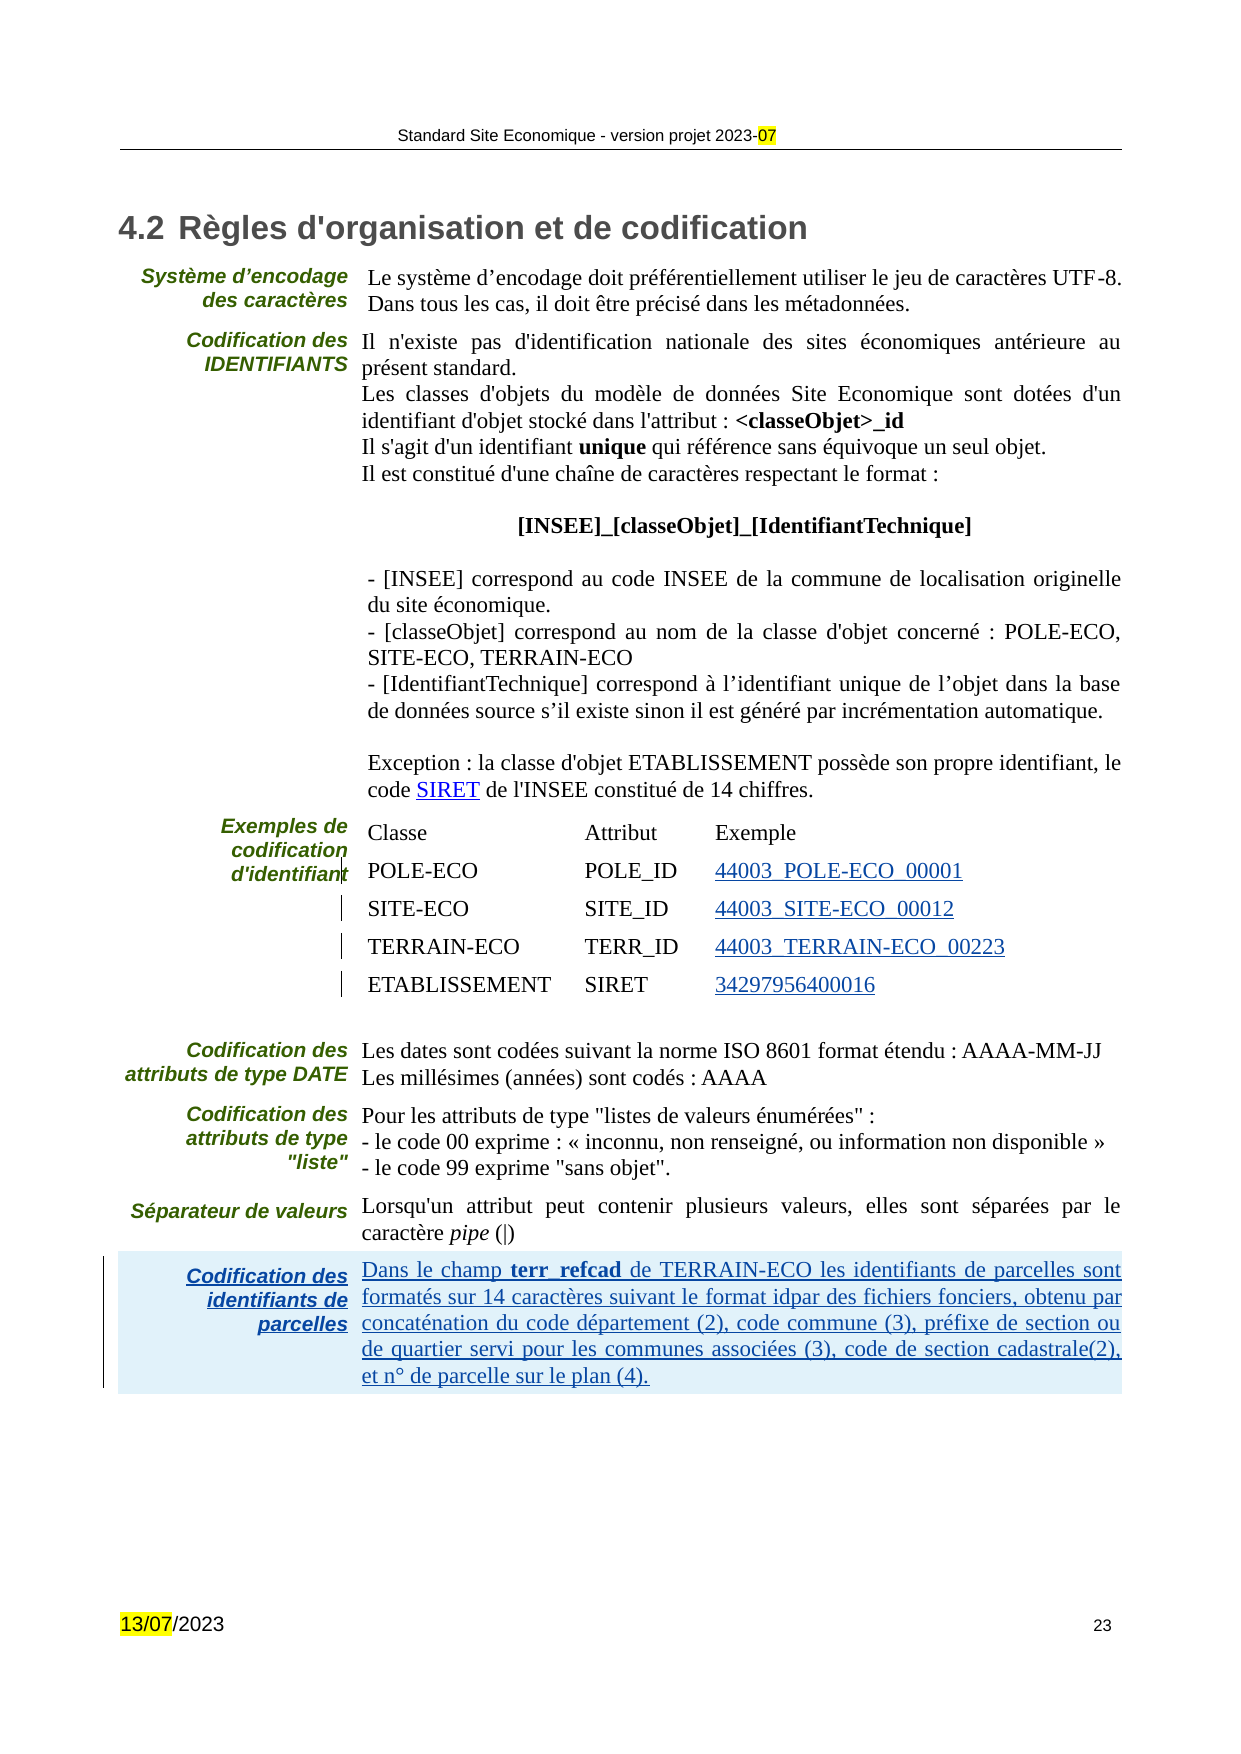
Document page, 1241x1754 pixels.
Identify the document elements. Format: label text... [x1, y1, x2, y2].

table_cell Pour les attributs de type "listes de valeurs énumérées" : - le code 00 exprime : « inconnu, non renseigné, ou information non disponible » - le code 99 exprime "sans objet". [356, 1096, 1122, 1187]
table_cell [356, 1003, 1122, 1032]
table_header Système d’encodage des caractères [118, 258, 356, 322]
table_cell TERR_ID [573, 927, 703, 965]
table_cell Codification des attributs de type "liste" [118, 1096, 356, 1187]
table_cell 44003_SITE-ECO_00012 [703, 889, 1122, 927]
subtitle Règles d'organisation et de codification [118, 208, 1122, 246]
table_cell ETABLISSEMENT [356, 965, 573, 1003]
table_header Exemple [703, 814, 1122, 851]
table_cell SIRET [573, 965, 703, 1003]
table_header Classe [356, 814, 573, 851]
table_cell 34297956400016 [703, 965, 1122, 1003]
table_cell Les dates sont codées suivant la norme ISO 8601 format étendu : AAAA-MM-JJ Les millésimes (années) sont codés : AAAA [356, 1032, 1122, 1096]
table_cell [356, 808, 1122, 814]
table_cell 44003_TERRAIN-ECO_00223 [703, 927, 1122, 965]
table_cell Il n'existe pas d'identification nationale des sites économiques antérieure au présent standard. Les classes d'objets du modèle de données Site Economique sont dotées d'un identifiant d'objet stocké dans l'attribut : <classeObjet>_id Il s'agit d'un identifiant unique qui référence sans équivoque un seul objet. Il est constitué d'une chaîne de caractères respectant le format : [INSEE]_[classeObjet]_[IdentifiantTechnique] - [INSEE] correspond au code INSEE de la commune de localisation originelle du site économique. - [classeObjet] correspond au nom de la classe d'objet concerné : POLE-ECO, SITE-ECO, TERRAIN-ECO - [IdentifiantTechnique] correspond à l’identifiant unique de l’objet dans la base de données source s’il existe sinon il est généré par incrémentation automatique. Exception : la classe d'objet ETABLISSEMENT possède son propre identifiant, le code SIRET de l'INSEE constitué de 14 chiffres. [356, 322, 1122, 808]
table_cell Codification des attributs de type DATE [118, 1032, 356, 1096]
table_cell POLE_ID [573, 851, 703, 889]
table_cell SITE_ID [573, 889, 703, 927]
table_cell POLE-ECO [356, 851, 573, 889]
table_cell Lorsqu'un attribut peut contenir plusieurs valeurs, elles sont séparées par le caractère pipe (|) [356, 1187, 1122, 1251]
table_cell 44003_POLE-ECO_00001 [703, 851, 1122, 889]
table_cell SITE-ECO [356, 889, 573, 927]
table_cell Exemples de codification d'identifiant [118, 808, 356, 1032]
table_header Le système d’encodage doit préférentiellement utiliser le jeu de caractères UTF‑8. Dans tous les cas, il doit être précisé dans les métadonnées. [356, 258, 1122, 322]
table_header Attribut [573, 814, 703, 851]
table_cell Codification des IDENTIFIANTS [118, 322, 356, 808]
table_cell TERRAIN-ECO [356, 927, 573, 965]
table_cell Séparateur de valeurs [118, 1187, 356, 1251]
